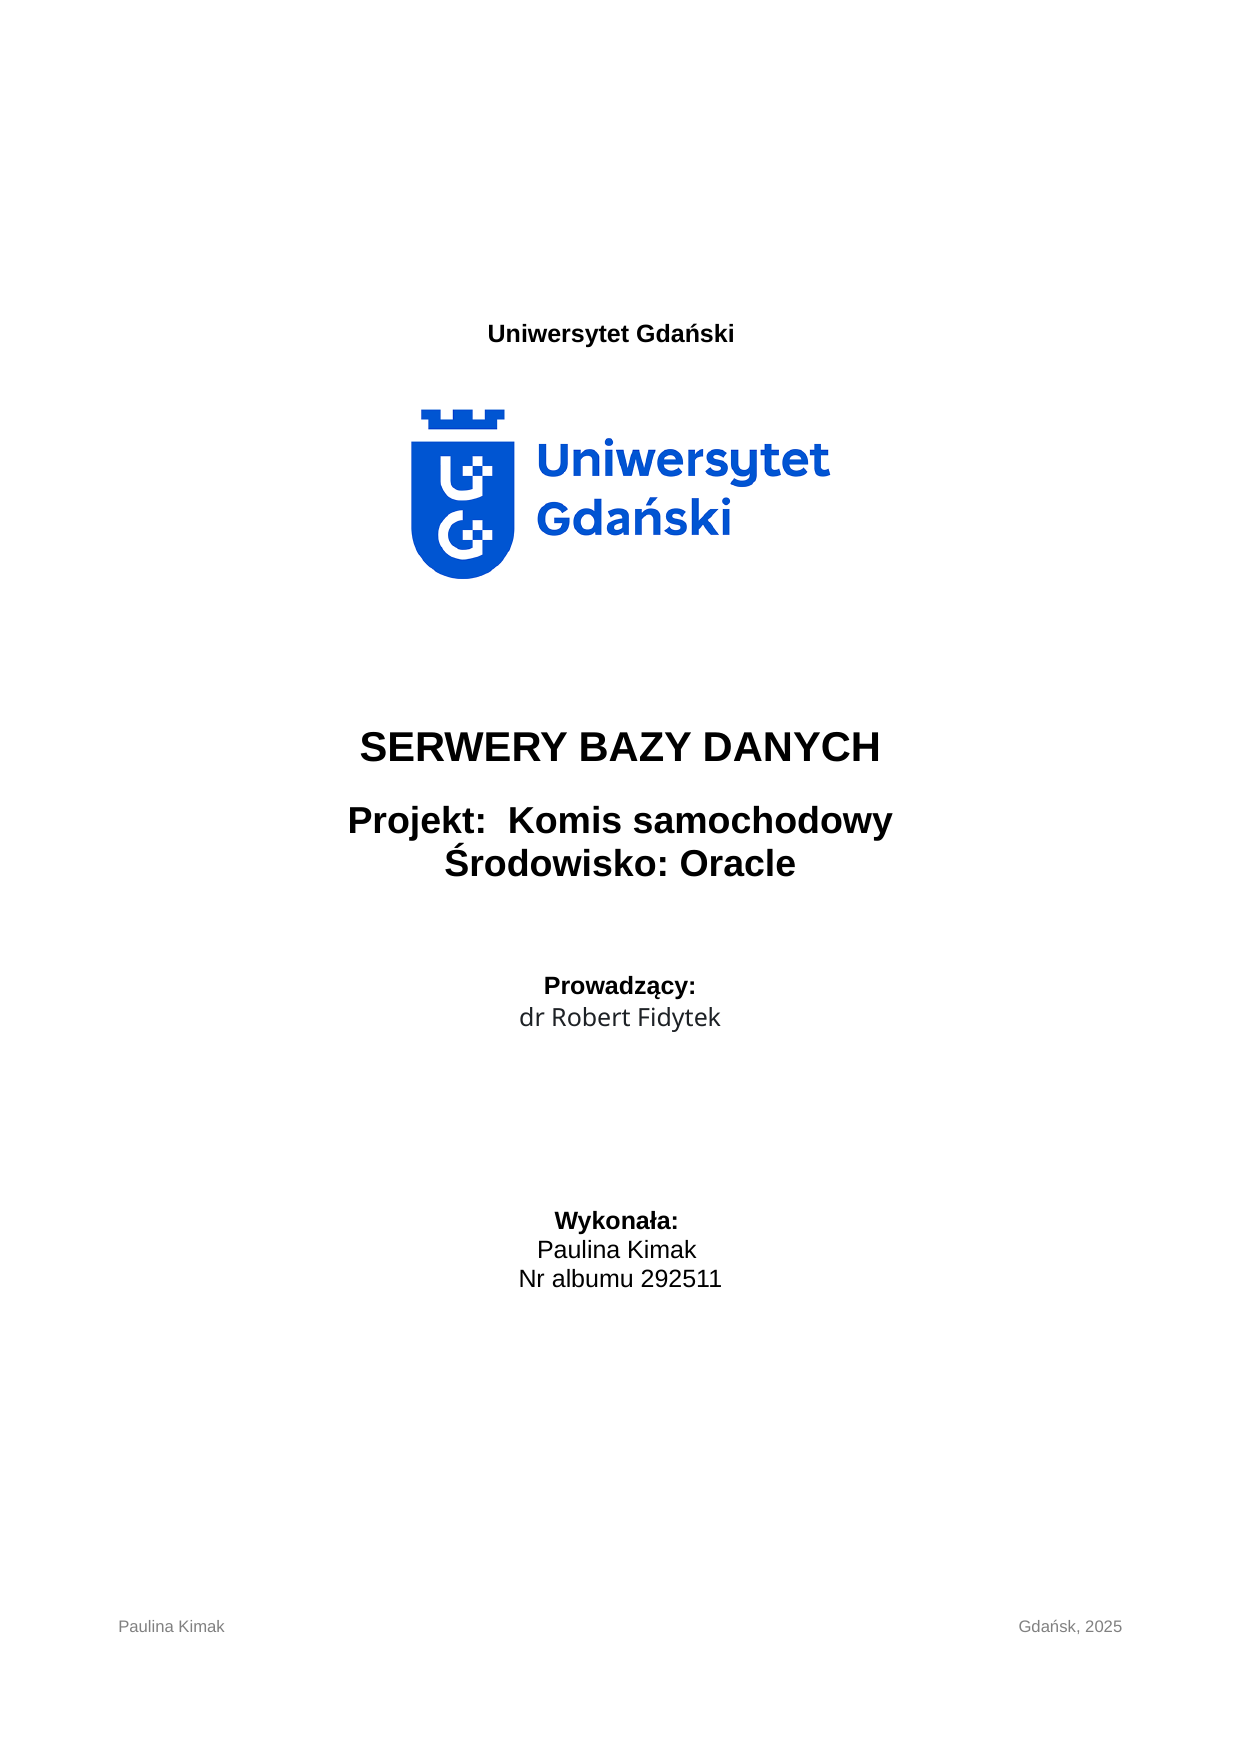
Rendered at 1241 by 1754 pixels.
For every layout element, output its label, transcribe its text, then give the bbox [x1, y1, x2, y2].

text dr Robert Fidytek [118, 1000, 1122, 1034]
picture [443, 386, 913, 601]
text Prowadzący: [118, 971, 1122, 1000]
text Projekt: Komis samochodowy [118, 798, 1122, 842]
text SERWERY BAZY DANYCH [118, 722, 1122, 770]
text Wykonała: [118, 1206, 1122, 1235]
text Środowisko: Oracle [118, 842, 1122, 885]
text Paulina Kimak [118, 1235, 1122, 1264]
text Nr albumu 292511 [118, 1264, 1122, 1293]
text Uniwersytet Gdański [118, 319, 1122, 348]
